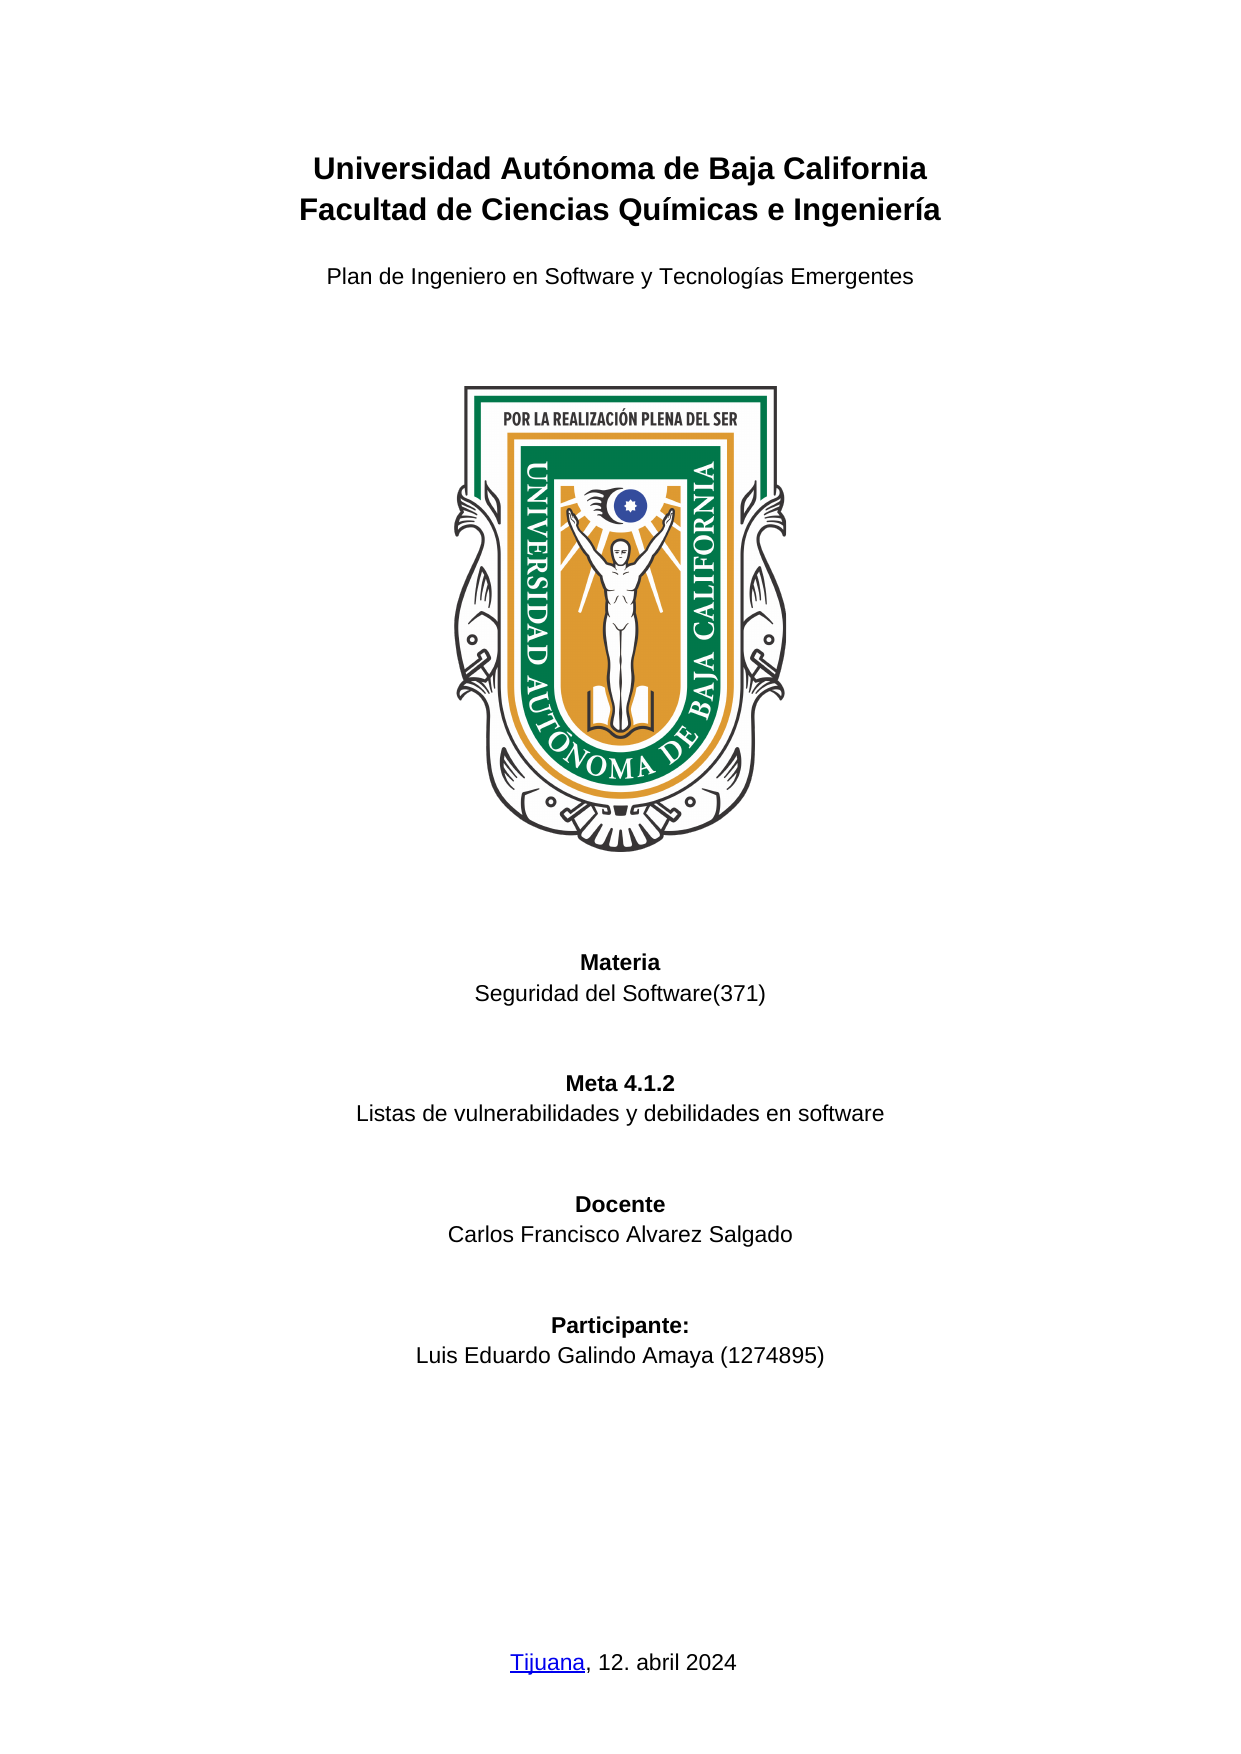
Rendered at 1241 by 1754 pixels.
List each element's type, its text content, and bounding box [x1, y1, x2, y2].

text Carlos Francisco Alvarez Salgado [150, 1221, 1090, 1247]
text Meta 4.1.2 [150, 1070, 1090, 1096]
text Universidad Autónoma de Baja California [150, 150, 1090, 186]
text Luis Eduardo Galindo Amaya (1274895) [150, 1342, 1090, 1368]
text Materia [150, 949, 1090, 976]
text Facultad de Ciencias Químicas e Ingeniería [150, 191, 1090, 227]
text Plan de Ingeniero en Software y Tecnologías Emergentes [150, 263, 1090, 289]
text Listas de vulnerabilidades y debilidades en software [150, 1100, 1090, 1127]
text Participante: [150, 1312, 1090, 1338]
text Docente [150, 1191, 1090, 1217]
picture [454, 386, 787, 852]
text Seguridad del Software(371) [150, 979, 1090, 1006]
